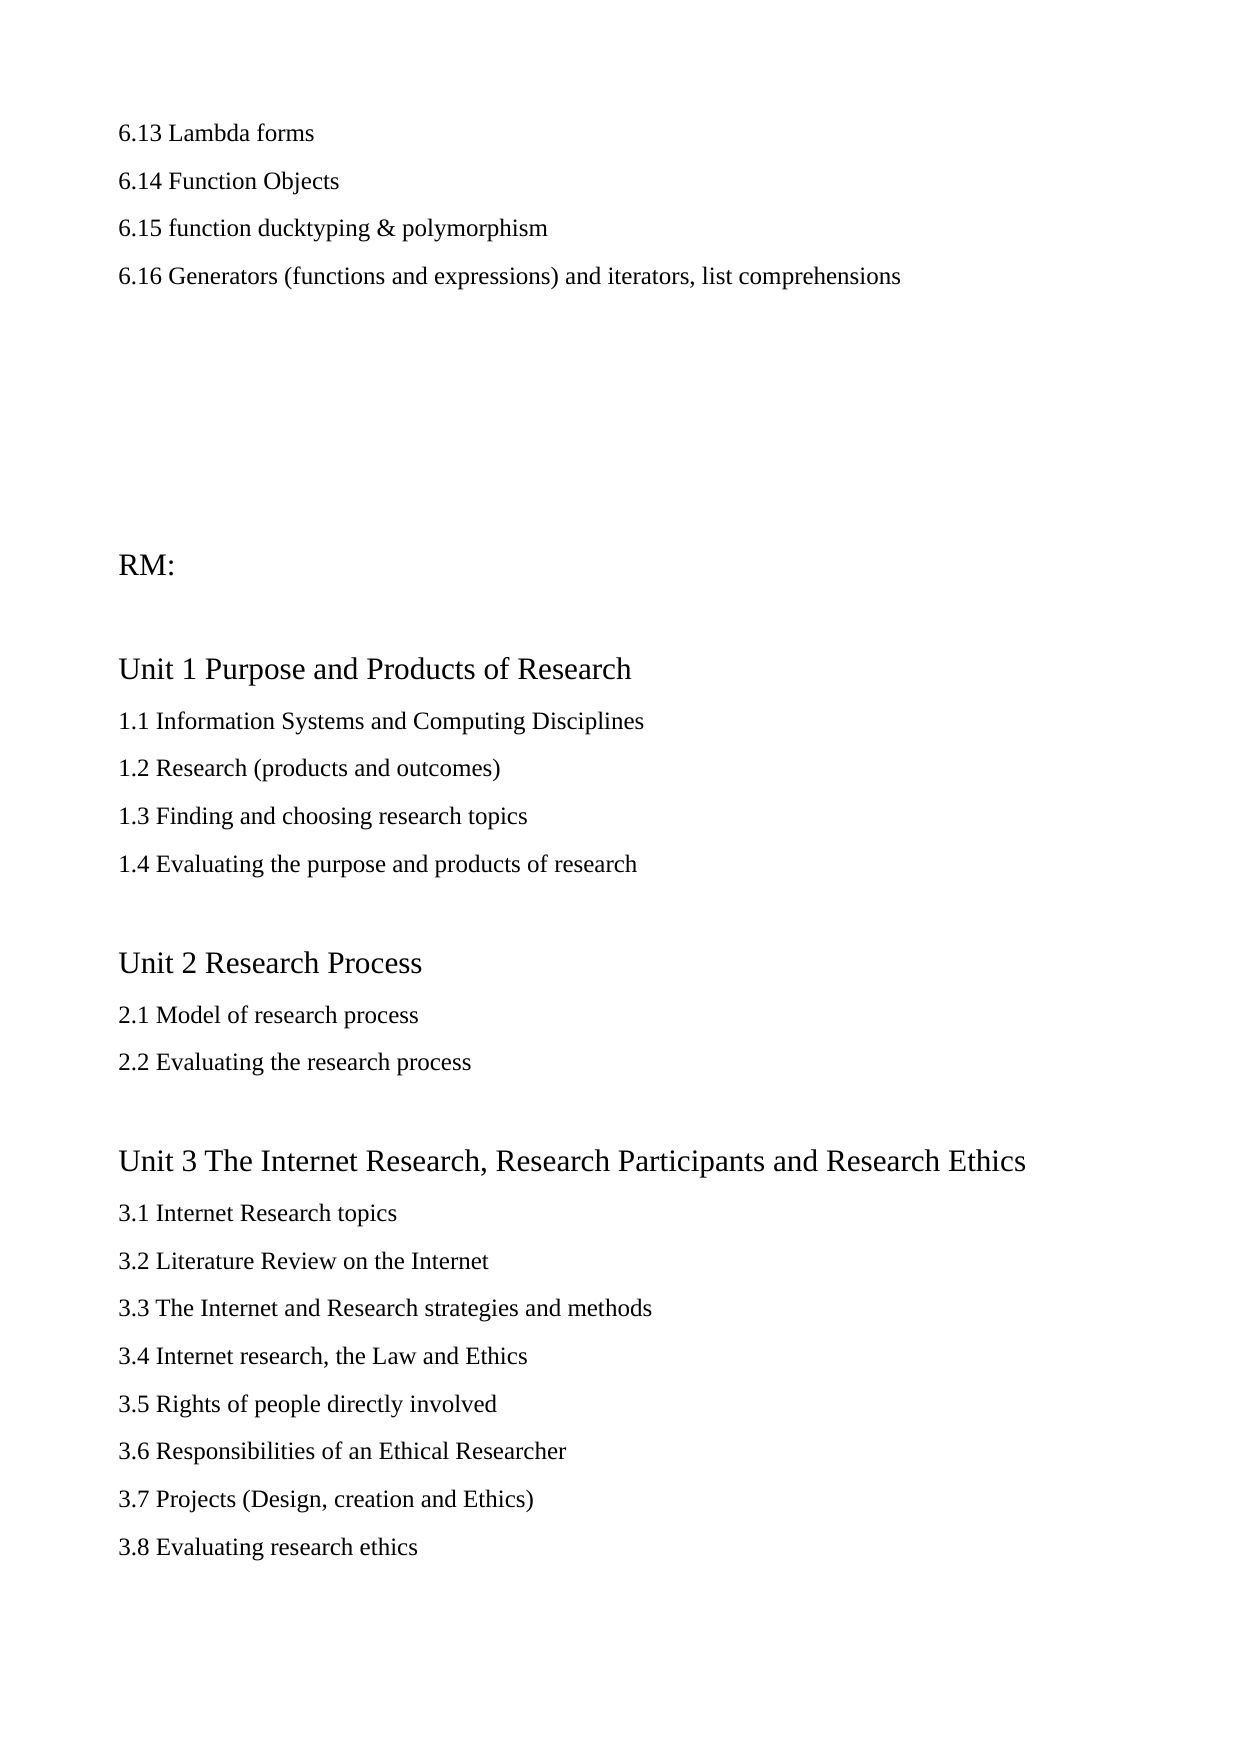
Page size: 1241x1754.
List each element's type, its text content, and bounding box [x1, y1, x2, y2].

text 2.2 Evaluating the research process [118, 1047, 1122, 1076]
text 6.15 function ducktyping & polymorphism [118, 213, 1122, 242]
text 6.16 Generators (functions and expressions) and iterators, list comprehensions [118, 261, 1122, 290]
text 2.1 Model of research process [118, 1000, 1122, 1028]
text 3.2 Literature Review on the Internet [118, 1246, 1122, 1275]
text 1.3 Finding and choosing research topics [118, 801, 1122, 830]
text 3.7 Projects (Design, creation and Ethics) [118, 1484, 1122, 1513]
text 6.14 Function Objects [118, 166, 1122, 194]
text 3.5 Rights of people directly involved [118, 1389, 1122, 1417]
text 3.8 Evaluating research ethics [118, 1532, 1122, 1560]
text 6.13 Lambda forms [118, 118, 1122, 147]
text 3.3 The Internet and Research strategies and methods [118, 1293, 1122, 1322]
text 3.1 Internet Research topics [118, 1198, 1122, 1227]
text RM: [118, 547, 1122, 582]
text 1.2 Research (products and outcomes) [118, 753, 1122, 782]
text 3.4 Internet research, the Law and Ethics [118, 1341, 1122, 1370]
text 1.4 Evaluating the purpose and products of research [118, 849, 1122, 877]
text 3.6 Responsibilities of an Ethical Researcher [118, 1436, 1122, 1465]
text Unit 1 Purpose and Products of Research [118, 650, 1122, 686]
text 1.1 Information Systems and Computing Disciplines [118, 706, 1122, 734]
text Unit 3 The Internet Research, Research Participants and Research Ethics [118, 1142, 1122, 1178]
text Unit 2 Research Process [118, 944, 1122, 980]
